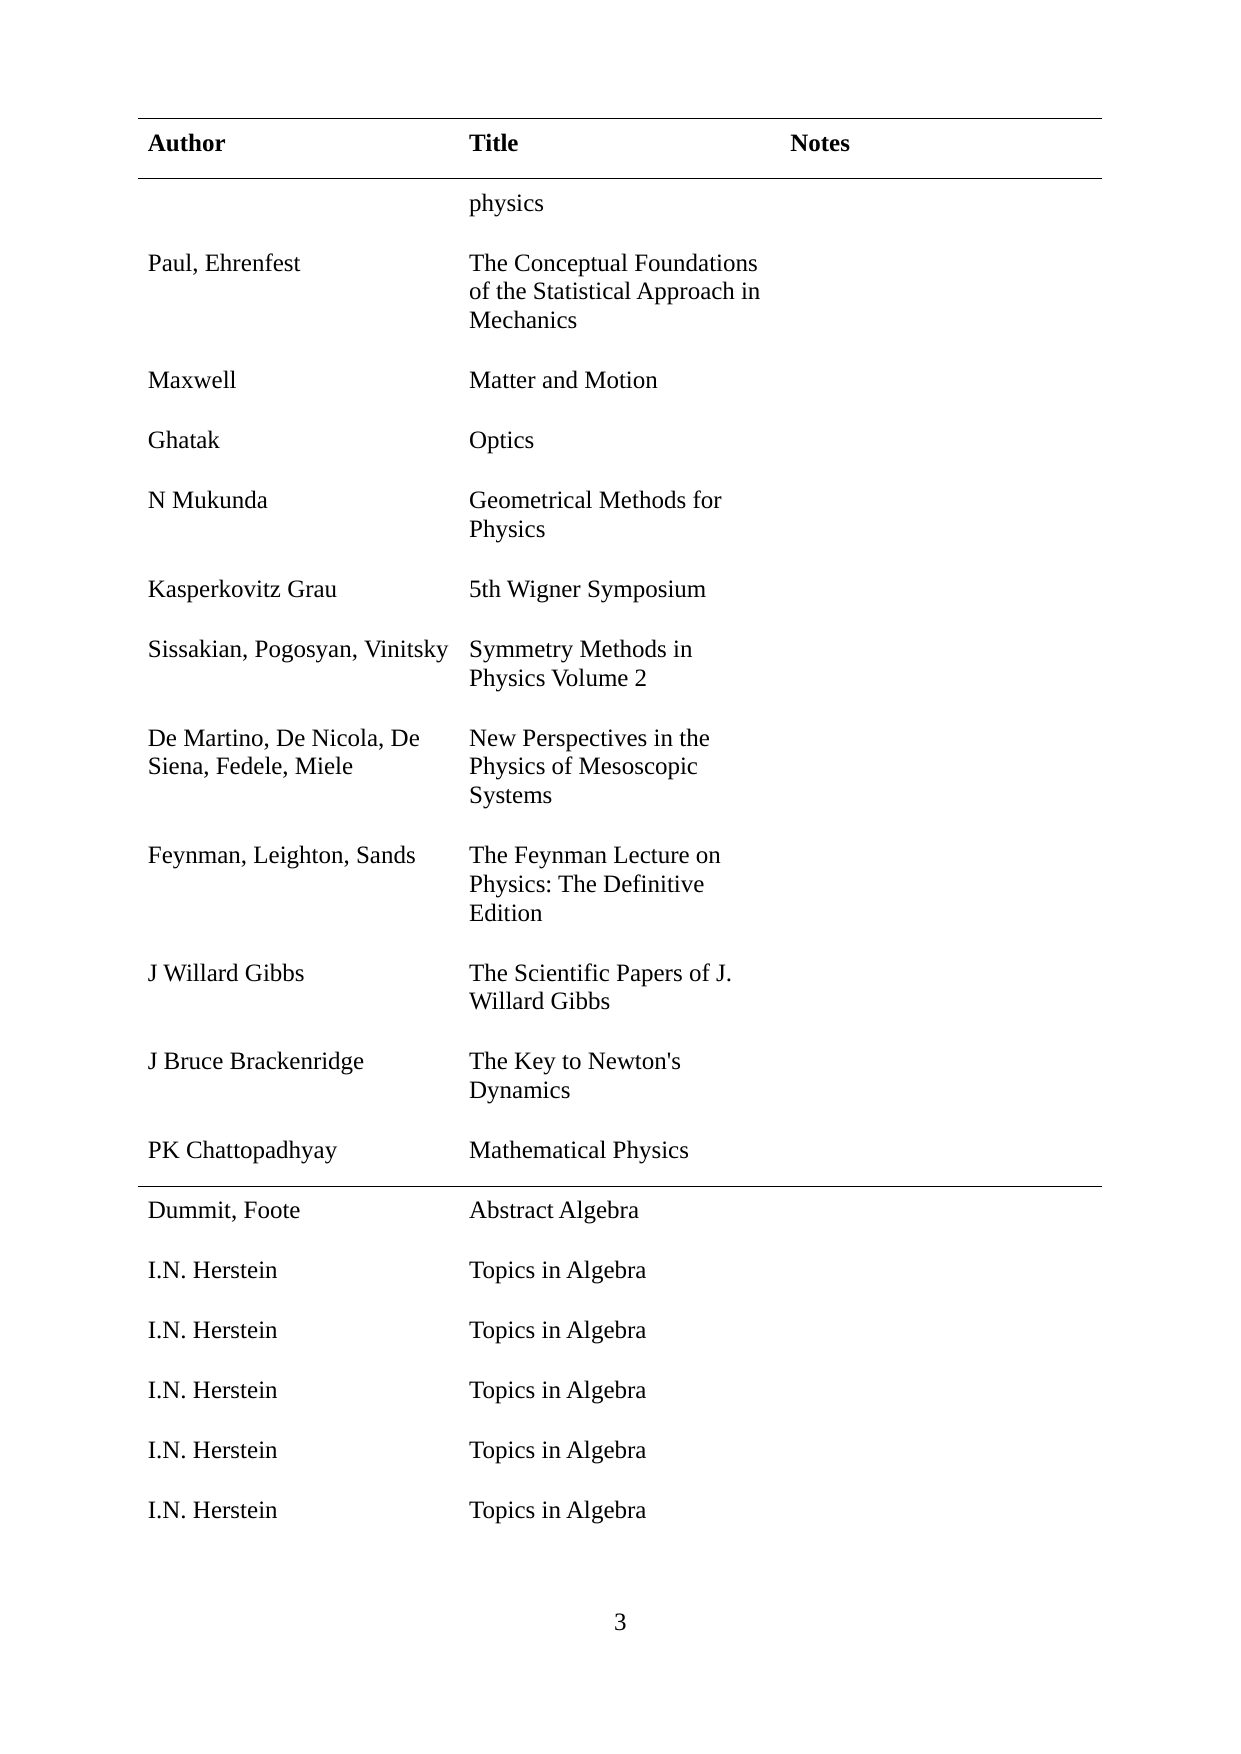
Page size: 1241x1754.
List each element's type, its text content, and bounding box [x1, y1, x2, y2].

table_cell Paul, Ehrenfest [138, 238, 459, 356]
table_cell [781, 1486, 1102, 1546]
table_cell J Bruce Brackenridge [138, 1037, 459, 1126]
table_cell [781, 948, 1102, 1037]
table_cell The Key to Newton's Dynamics [460, 1037, 781, 1126]
table_cell [781, 1187, 1102, 1246]
table_cell [781, 1037, 1102, 1126]
table_cell [781, 565, 1102, 624]
table_cell [781, 416, 1102, 476]
table_cell I.N. Herstein [138, 1306, 459, 1366]
table_cell [781, 238, 1102, 356]
table_cell Mathematical Physics [460, 1126, 781, 1186]
table_cell [781, 1126, 1102, 1186]
table_cell New Perspectives in the Physics of Mesoscopic Systems [460, 713, 781, 831]
table_cell The Scientific Papers of J. Willard Gibbs [460, 948, 781, 1037]
table_cell [781, 625, 1102, 713]
table_cell 5th Wigner Symposium [460, 565, 781, 624]
table_cell I.N. Herstein [138, 1246, 459, 1306]
table_cell [781, 1246, 1102, 1306]
table_cell Abstract Algebra [460, 1187, 781, 1246]
table_cell I.N. Herstein [138, 1366, 459, 1426]
table_cell Topics in Algebra [460, 1306, 781, 1366]
table_header Notes [781, 119, 1102, 178]
table_cell De Martino, De Nicola, De Siena, Fedele, Miele [138, 713, 459, 831]
table_cell Matter and Motion [460, 356, 781, 416]
table_cell N Mukunda [138, 476, 459, 564]
table_cell Symmetry Methods in Physics Volume 2 [460, 625, 781, 713]
table_cell Topics in Algebra [460, 1486, 781, 1546]
table_cell [781, 179, 1102, 238]
table_header Author [138, 119, 459, 178]
table_cell [781, 476, 1102, 564]
table_cell Topics in Algebra [460, 1426, 781, 1486]
table_cell Topics in Algebra [460, 1366, 781, 1426]
table_cell Feynman, Leighton, Sands [138, 831, 459, 948]
table_header Title [460, 119, 781, 178]
table_cell Geometrical Methods for Physics [460, 476, 781, 564]
table_cell Maxwell [138, 356, 459, 416]
table_cell [781, 356, 1102, 416]
table_cell [781, 831, 1102, 948]
table_cell Dummit, Foote [138, 1187, 459, 1246]
table_cell Ghatak [138, 416, 459, 476]
table_cell The Feynman Lecture on Physics: The Definitive Edition [460, 831, 781, 948]
table_cell [781, 1306, 1102, 1366]
table_cell Kasperkovitz Grau [138, 565, 459, 624]
table_cell Optics [460, 416, 781, 476]
table_cell [781, 713, 1102, 831]
table_cell [781, 1426, 1102, 1486]
table_cell physics [460, 179, 781, 238]
table_cell I.N. Herstein [138, 1486, 459, 1546]
table_cell PK Chattopadhyay [138, 1126, 459, 1186]
table_cell I.N. Herstein [138, 1426, 459, 1486]
table_cell Sissakian, Pogosyan, Vinitsky [138, 625, 459, 713]
table_cell [138, 179, 459, 238]
table_cell Topics in Algebra [460, 1246, 781, 1306]
table_cell J Willard Gibbs [138, 948, 459, 1037]
table_cell [781, 1366, 1102, 1426]
table_cell The Conceptual Foundations of the Statistical Approach in Mechanics [460, 238, 781, 356]
